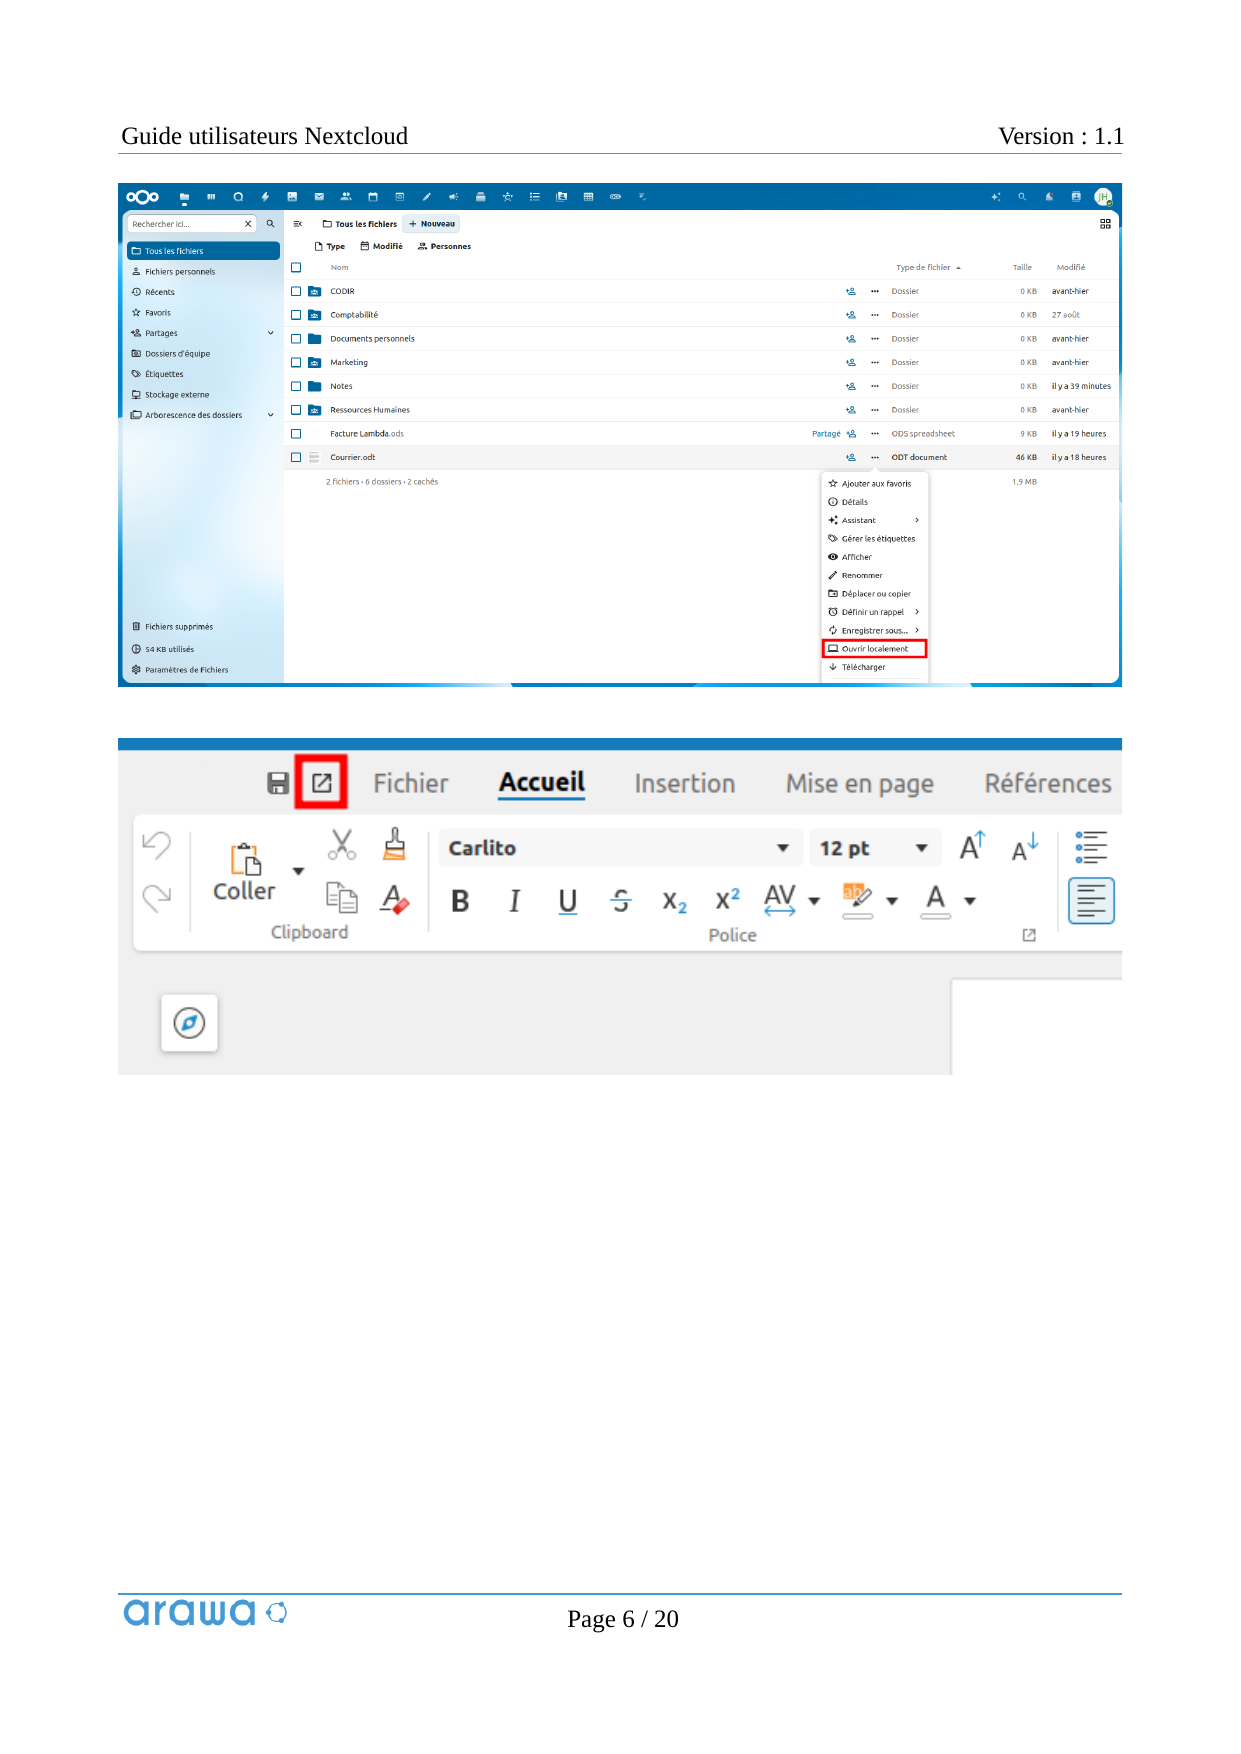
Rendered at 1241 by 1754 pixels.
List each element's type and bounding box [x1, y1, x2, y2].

picture [121, 1597, 290, 1628]
picture [118, 738, 1123, 1075]
picture [118, 183, 1123, 687]
